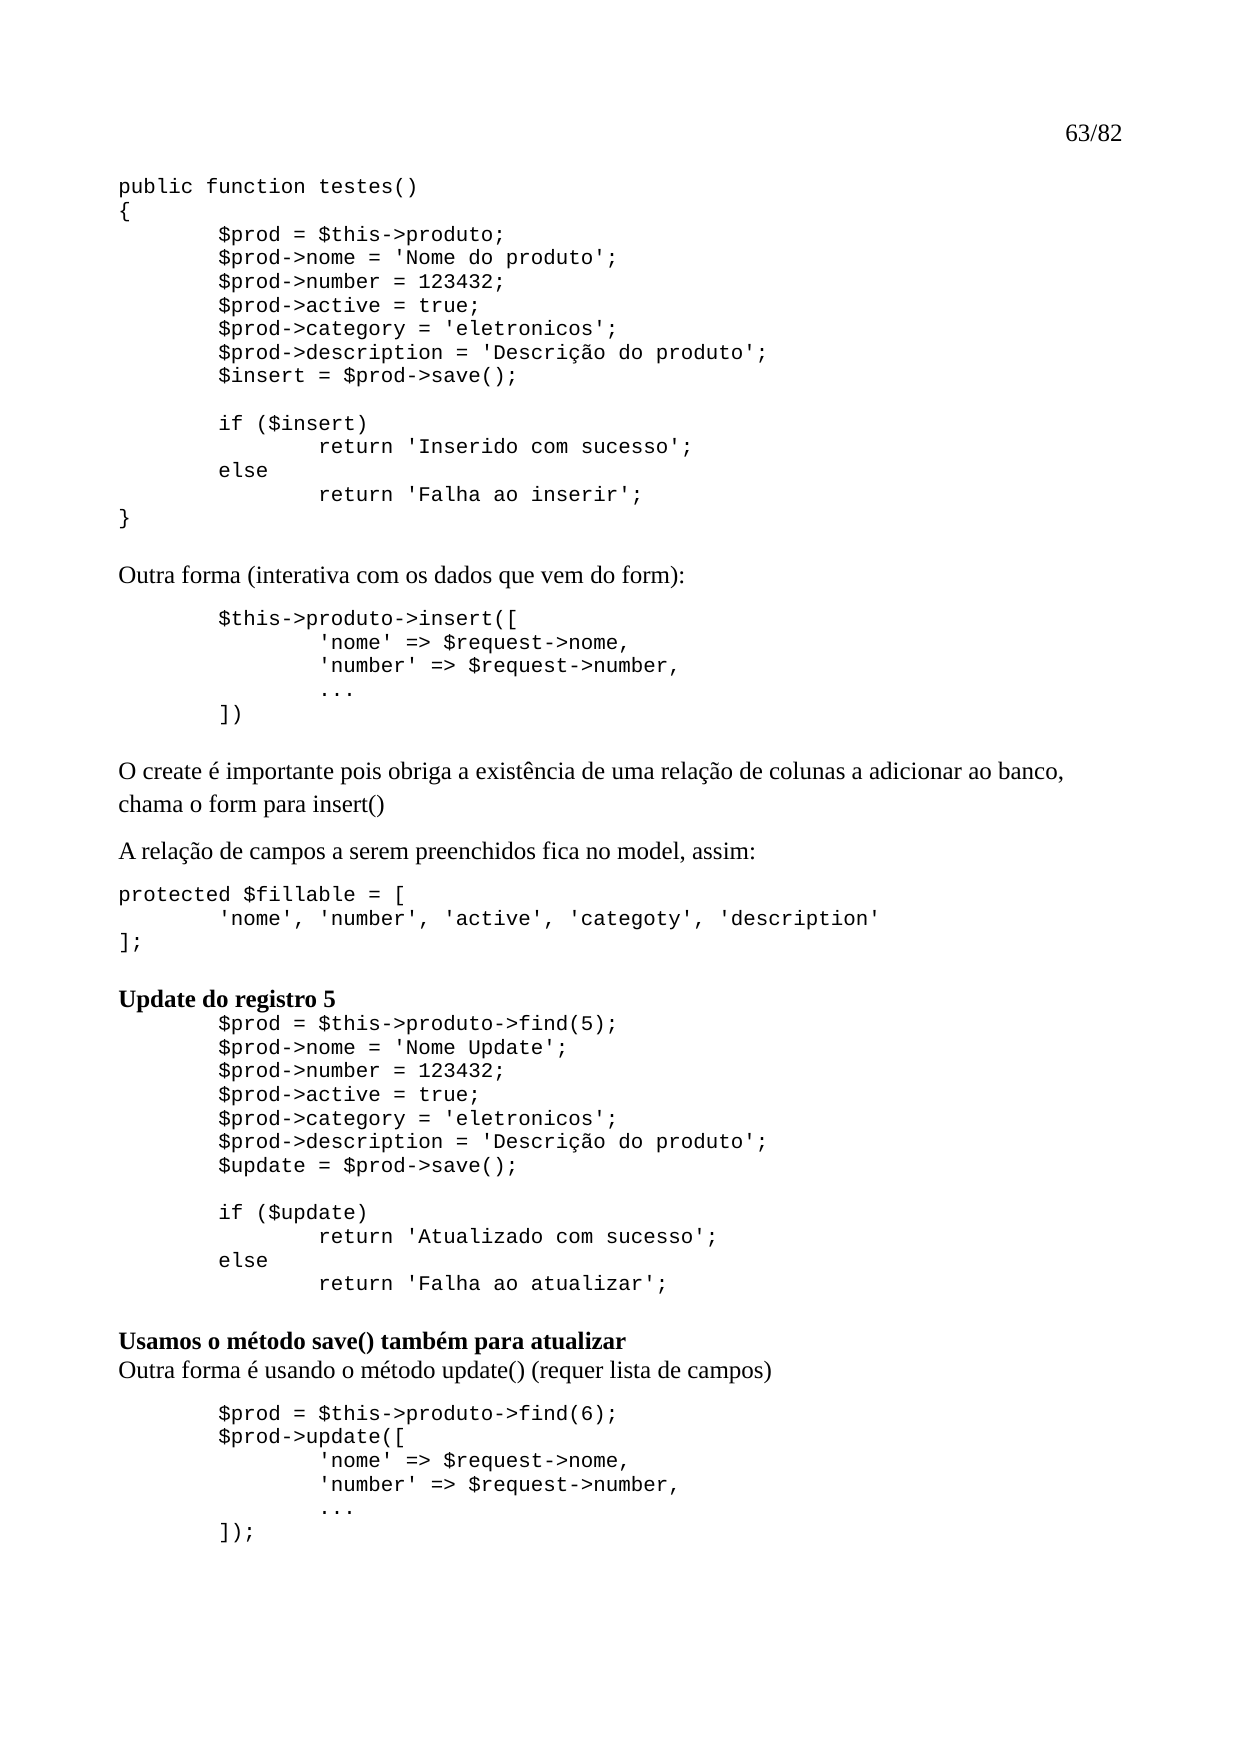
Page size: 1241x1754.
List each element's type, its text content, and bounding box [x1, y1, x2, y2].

text $prod->nome = 'Nome do produto'; [118, 247, 1122, 271]
text $prod = $this->produto->find(5); [118, 1013, 1122, 1037]
text Outra forma é usando o método update() (requer lista de campos) [118, 1355, 1122, 1384]
text 'nome' => $request->nome, [118, 1450, 1122, 1474]
text $prod->category = 'eletronicos'; [118, 1108, 1122, 1131]
text Update do registro 5 [118, 984, 1122, 1013]
text O create é importante pois obriga a existência de uma relação de colunas a adicionar ao banco, chama o form para insert() [118, 756, 1122, 818]
text 'number' => $request->number, [118, 1474, 1122, 1497]
text else [118, 460, 1122, 484]
text $this->produto->insert([ [118, 608, 1122, 632]
text 'nome', 'number', 'active', 'categoty', 'description' [118, 908, 1122, 931]
text if ($insert) [118, 413, 1122, 436]
text Outra forma (interativa com os dados que vem do form): [118, 561, 1122, 589]
text 'nome' => $request->nome, [118, 632, 1122, 655]
text protected $fillable = [ [118, 884, 1122, 908]
text A relação de campos a serem preenchidos fica no model, assim: [118, 836, 1122, 865]
text return 'Falha ao inserir'; [118, 484, 1122, 507]
text $prod->number = 123432; [118, 1061, 1122, 1084]
text Usamos o método save() também para atualizar [118, 1326, 1122, 1355]
text $prod = $this->produto->find(6); [118, 1403, 1122, 1426]
text return 'Falha ao atualizar'; [118, 1273, 1122, 1297]
text $prod->nome = 'Nome Update'; [118, 1037, 1122, 1061]
text if ($update) [118, 1202, 1122, 1226]
text return 'Inserido com sucesso'; [118, 436, 1122, 460]
text ... [118, 679, 1122, 703]
text 'number' => $request->number, [118, 655, 1122, 679]
text $prod->active = true; [118, 1084, 1122, 1108]
text ]; [118, 931, 1122, 955]
text $prod = $this->produto; [118, 224, 1122, 247]
text $prod->update([ [118, 1426, 1122, 1450]
text $prod->number = 123432; [118, 271, 1122, 294]
text } [118, 507, 1122, 531]
text $update = $prod->save(); [118, 1155, 1122, 1179]
text $insert = $prod->save(); [118, 366, 1122, 389]
text else [118, 1250, 1122, 1273]
text ... [118, 1497, 1122, 1521]
text ]); [118, 1521, 1122, 1545]
text $prod->description = 'Descrição do produto'; [118, 1131, 1122, 1155]
text $prod->description = 'Descrição do produto'; [118, 342, 1122, 366]
text { [118, 200, 1122, 224]
text return 'Atualizado com sucesso'; [118, 1226, 1122, 1250]
text $prod->active = true; [118, 294, 1122, 318]
text ]) [118, 703, 1122, 726]
text $prod->category = 'eletronicos'; [118, 318, 1122, 342]
text public function testes() [118, 176, 1122, 200]
